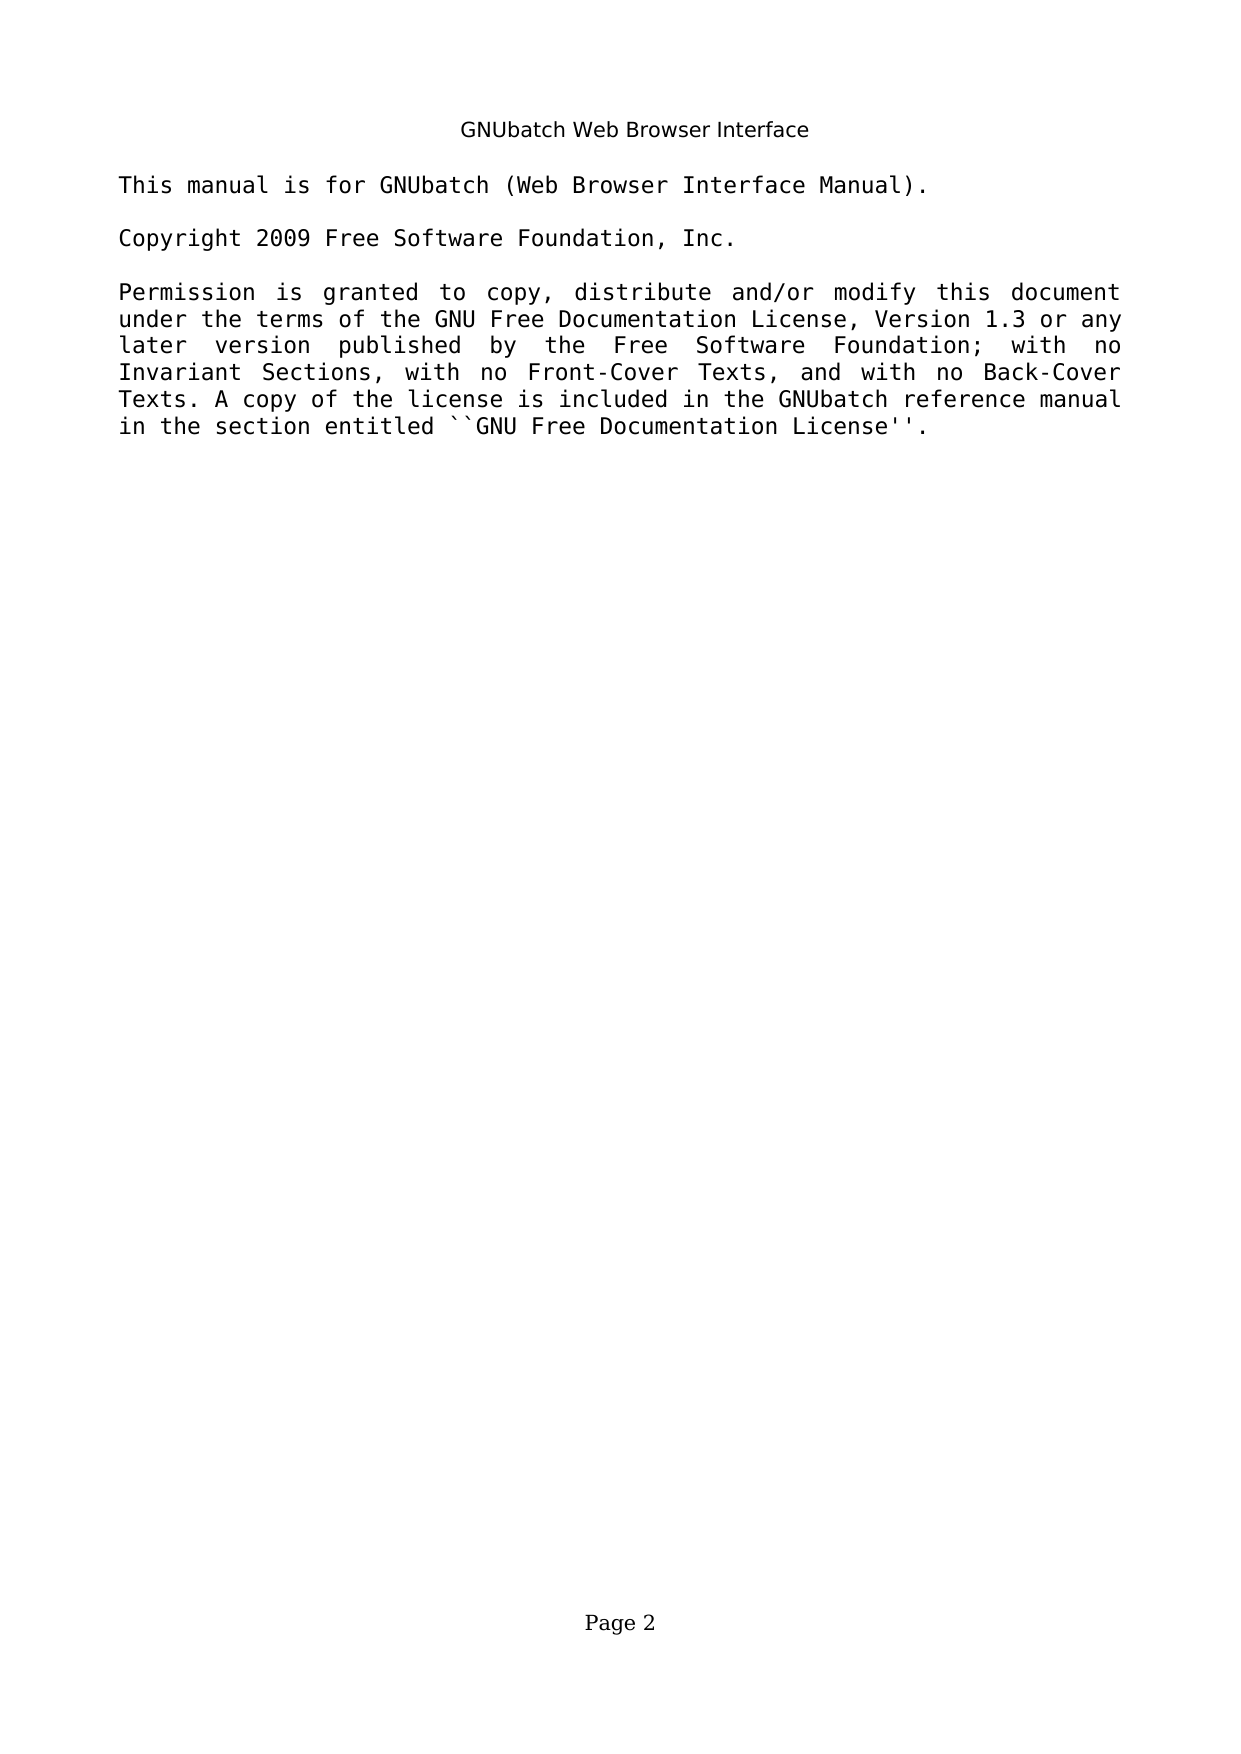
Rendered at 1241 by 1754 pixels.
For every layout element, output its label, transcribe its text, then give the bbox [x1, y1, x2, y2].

text This manual is for GNUbatch (Web Browser Interface Manual). Copyright 2009 Free Software Foundation, Inc. Permission is granted to copy, distribute and/or modify this document under the terms of the GNU Free Documentation License, Version 1.3 or any later version published by the Free Software Foundation; with no Invariant Sections, with no Front-Cover Texts, and with no Back-Cover Texts. A copy of the license is included in the GNUbatch reference manual in the section entitled ``GNU Free Documentation License''. [118, 172, 1122, 439]
